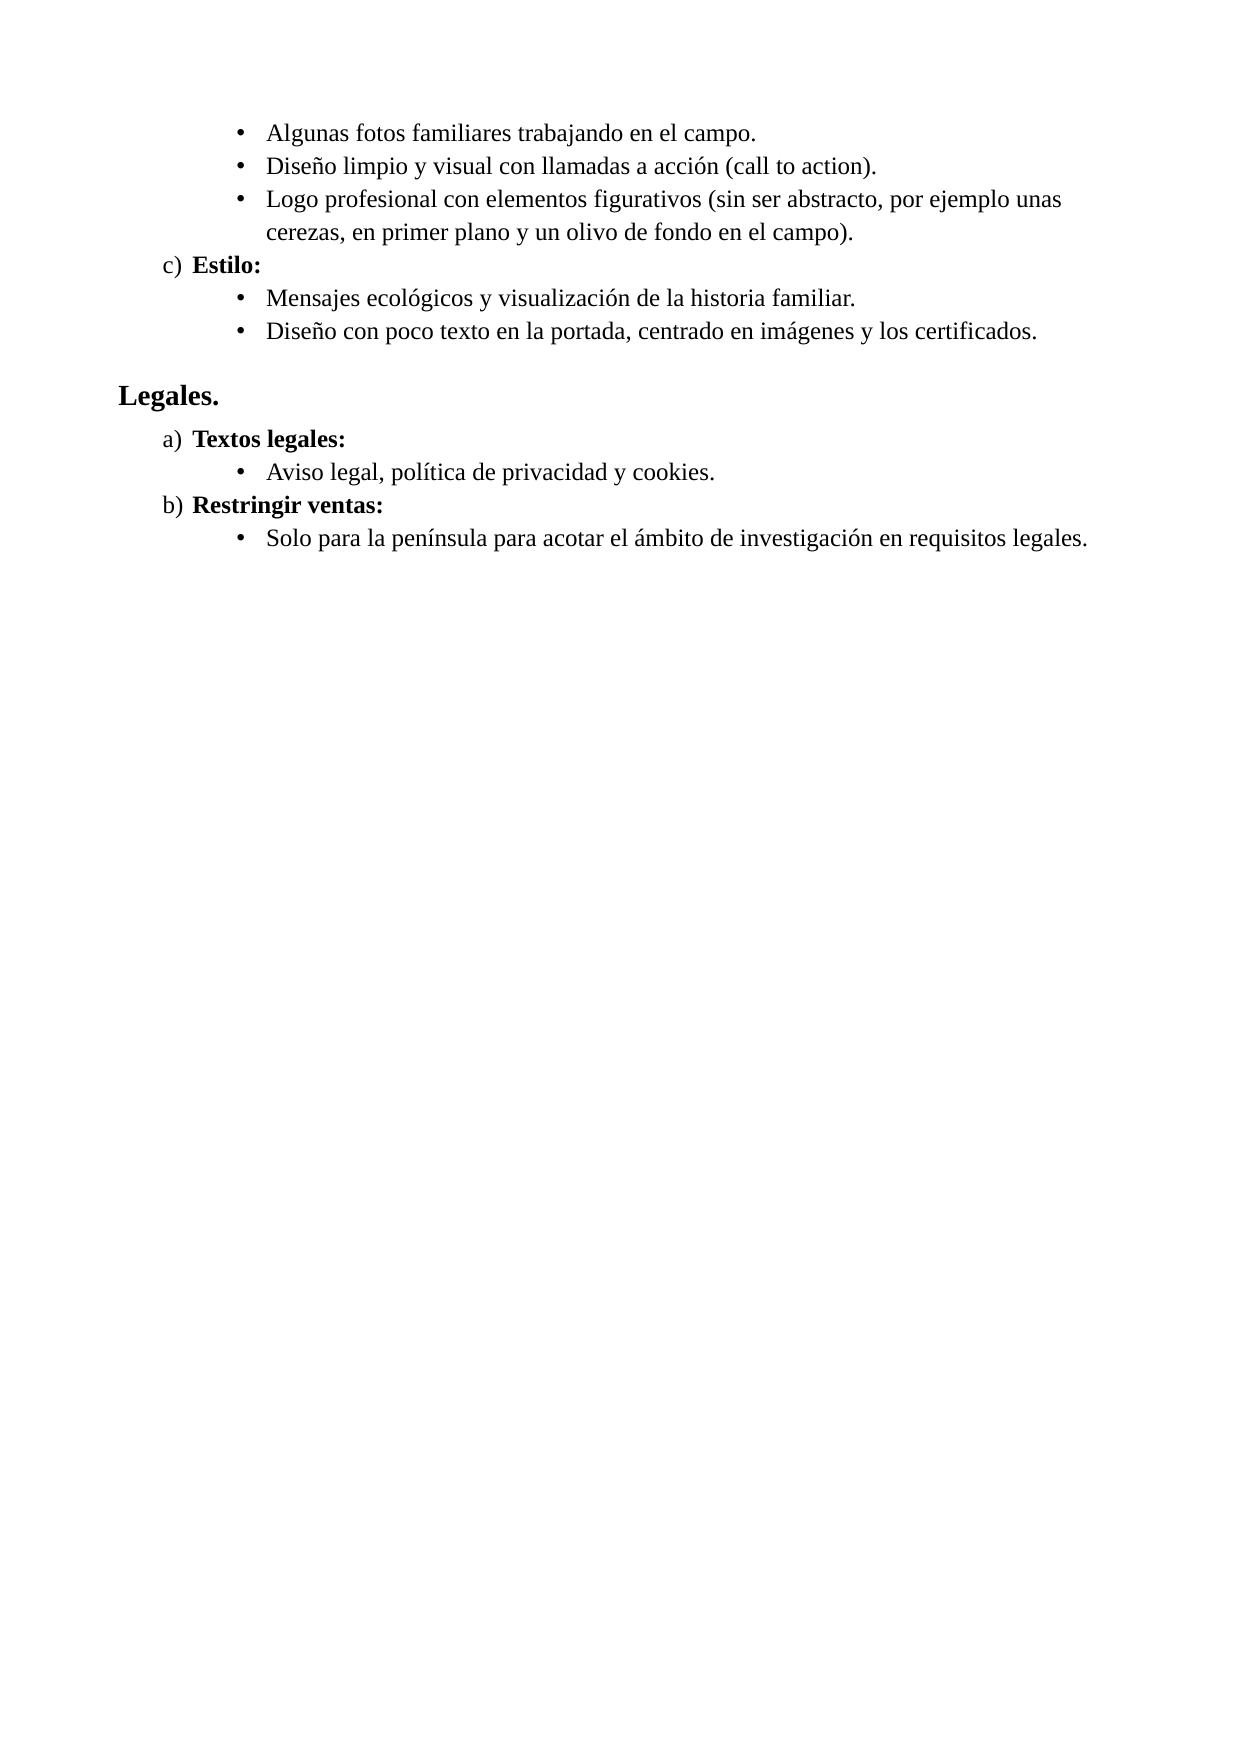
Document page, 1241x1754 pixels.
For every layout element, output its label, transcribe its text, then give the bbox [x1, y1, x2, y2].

list Restringir ventas: [162, 491, 1122, 519]
subtitle Legales. [118, 378, 1122, 412]
list Diseño limpio y visual con llamadas a acción (call to action). [236, 151, 1122, 180]
list Algunas fotos familiares trabajando en el campo. [236, 118, 1122, 147]
list Logo profesional con elementos figurativos (sin ser abstracto, por ejemplo unas cerezas, en primer plano y un olivo de fondo en el campo). [236, 184, 1122, 246]
list Estilo: [162, 250, 1122, 279]
list Solo para la península para acotar el ámbito de investigación en requisitos legales. [236, 523, 1122, 552]
list Textos legales: [162, 424, 1122, 453]
list Aviso legal, política de privacidad y cookies. [236, 457, 1122, 486]
list Mensajes ecológicos y visualización de la historia familiar. [236, 283, 1122, 312]
list Diseño con poco texto en la portada, centrado en imágenes y los certificados. [236, 316, 1122, 345]
